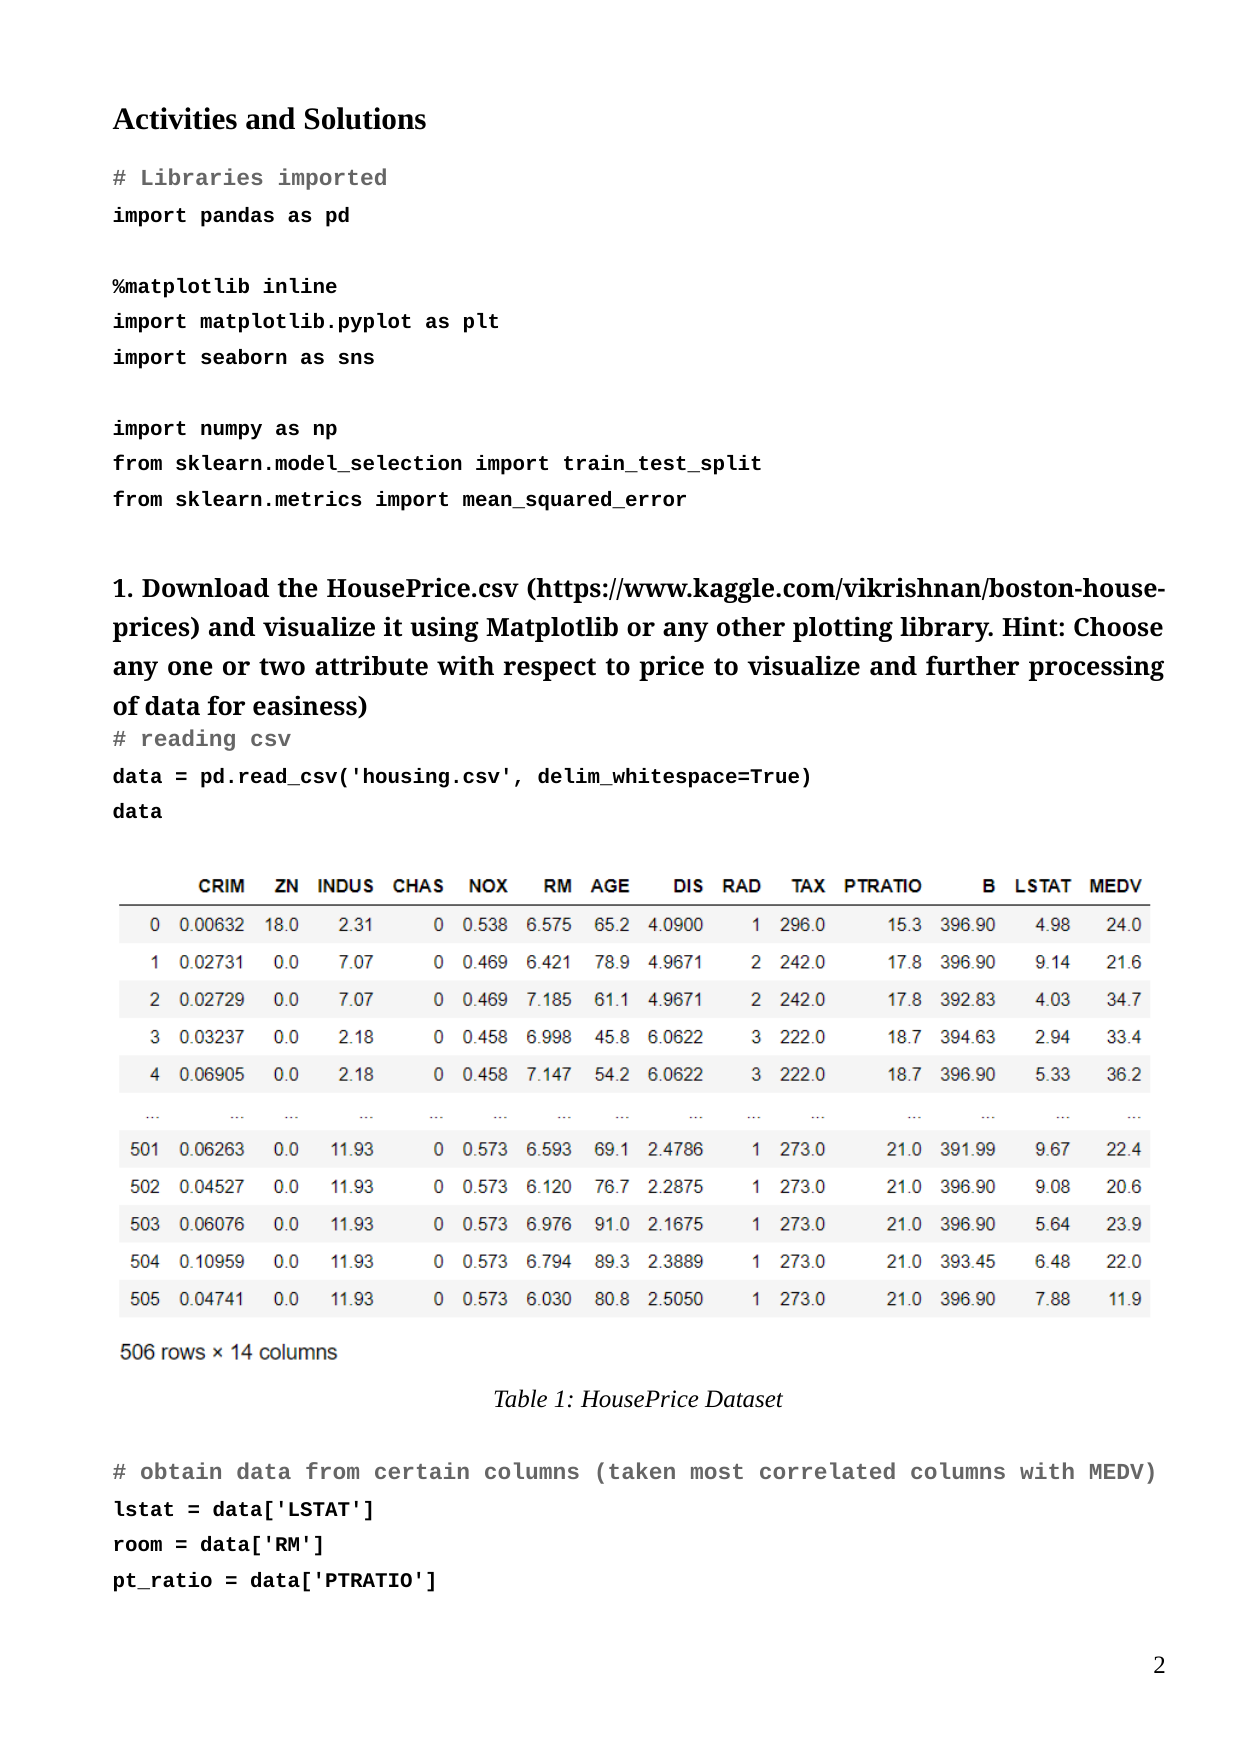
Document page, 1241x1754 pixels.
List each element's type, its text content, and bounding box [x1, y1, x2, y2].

text room = data['RM'] [112, 1534, 1166, 1558]
text pt_ratio = data['PTRATIO'] [112, 1570, 1166, 1593]
text data [112, 802, 1166, 825]
text 1. Download the HousePrice.csv (https://www.kaggle.com/vikrishnan/boston-house-prices) and visualize it using Matplotlib or any other plotting library. Hint: Choose any one or two attribute with respect to price to visualize and further processing of data for easiness) [112, 571, 1166, 722]
text lstat = data['LSTAT'] [112, 1499, 1166, 1523]
text data = pd.read_csv('housing.csv', delim_whitespace=True) [112, 766, 1166, 790]
text import pandas as pd [112, 205, 1166, 229]
text %matplotlib inline [112, 276, 1166, 300]
text from sklearn.model_selection import train_test_split [112, 453, 1166, 477]
picture [112, 849, 1166, 1379]
text # obtain data from certain columns (taken most correlated columns with MEDV) [112, 1460, 1166, 1486]
text import seaborn as sns [112, 347, 1166, 371]
text from sklearn.metrics import mean_squared_error [112, 488, 1166, 512]
text Table 1: HousePrice Dataset [112, 1379, 1166, 1413]
subtitle Activities and Solutions [112, 100, 1166, 136]
text import numpy as np [112, 418, 1166, 441]
text # Libraries imported [112, 166, 1166, 192]
text # reading csv [112, 727, 1166, 753]
text import matplotlib.pyplot as plt [112, 311, 1166, 335]
